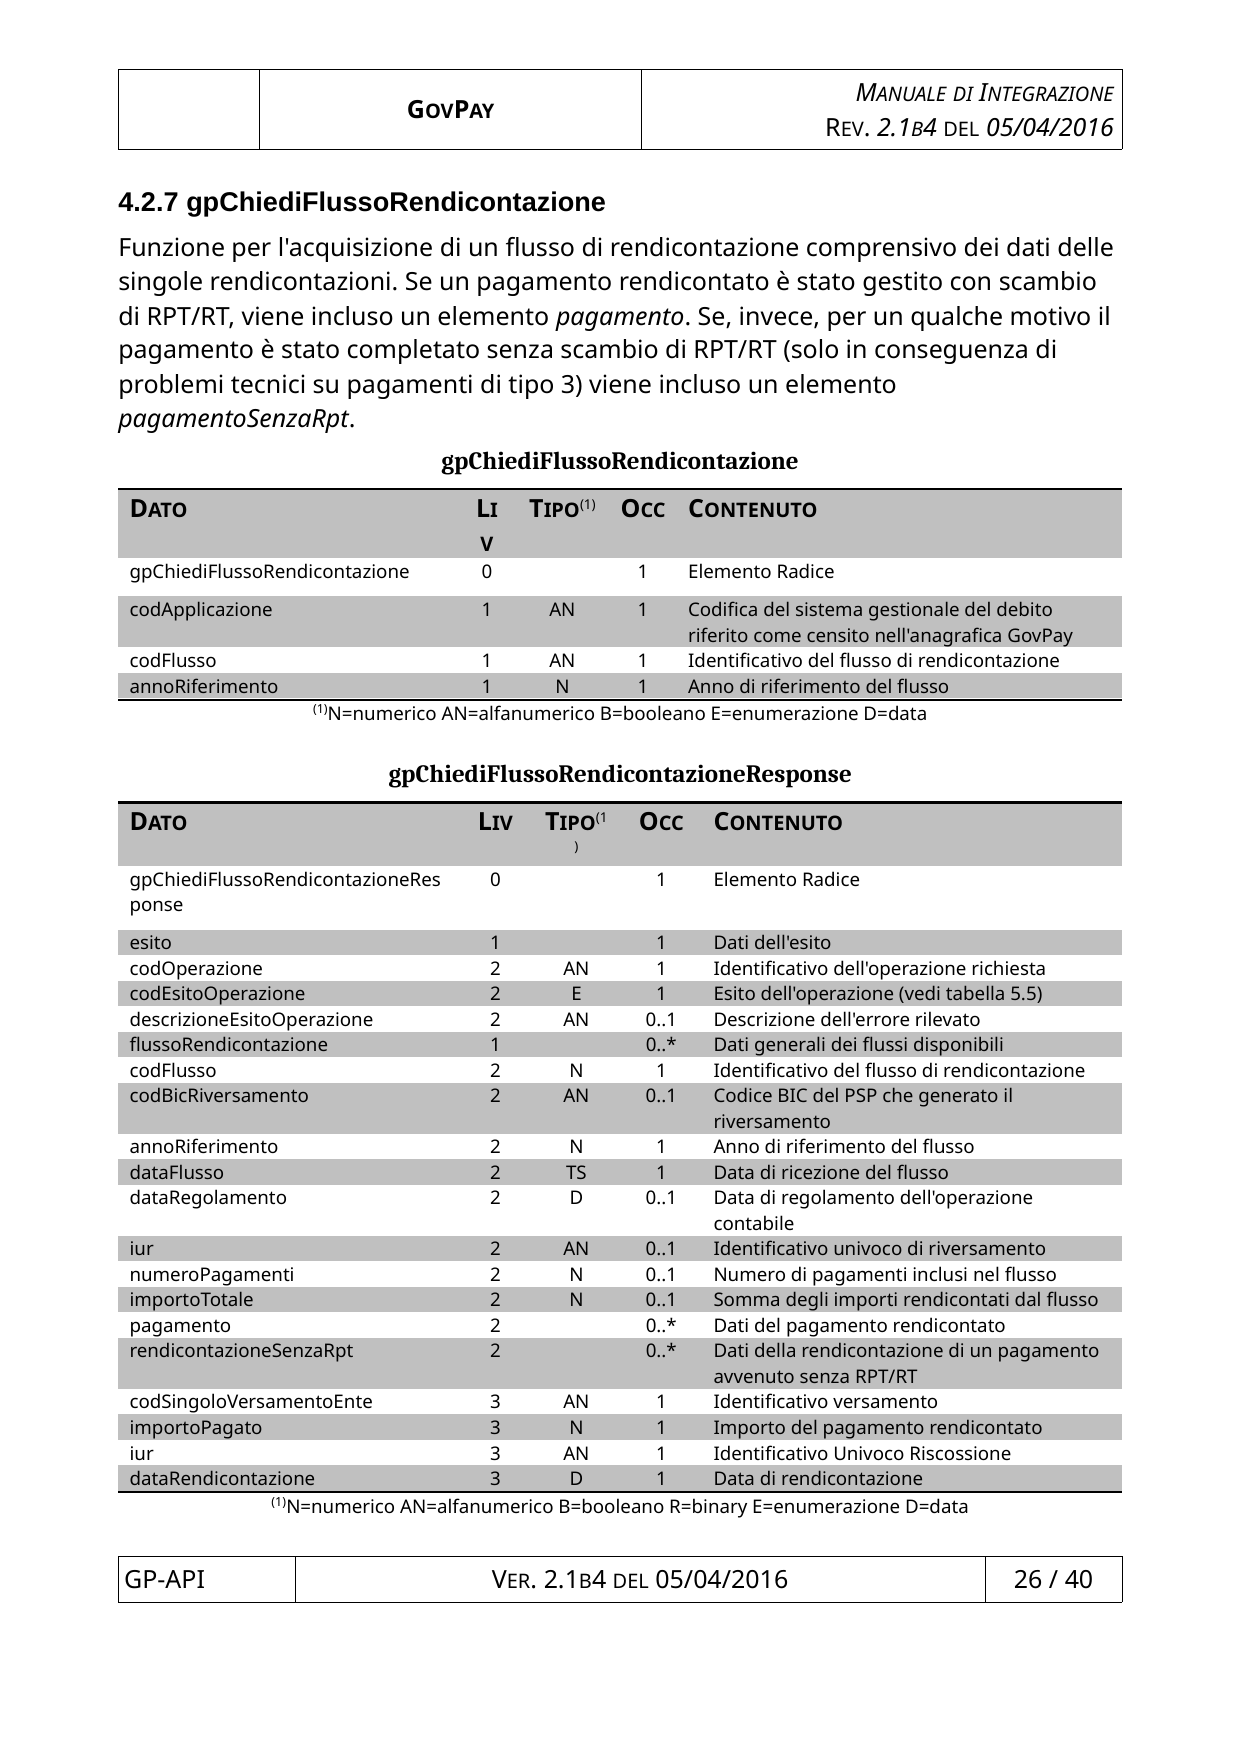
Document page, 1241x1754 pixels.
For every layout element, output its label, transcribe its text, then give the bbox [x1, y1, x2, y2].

table_cell D [532, 1185, 620, 1236]
table_cell 0..1 [620, 1185, 702, 1236]
table_cell rendicontazioneSenzaRpt [118, 1338, 458, 1389]
table_cell Dati dell'esito [702, 930, 1122, 955]
table_cell dataFlusso [118, 1159, 458, 1185]
table_cell [515, 558, 609, 596]
table_cell 0 [458, 866, 532, 929]
table_cell N [532, 1134, 620, 1159]
table_cell Occ [620, 804, 702, 866]
table_cell E [532, 981, 620, 1006]
table_cell 1 [620, 930, 702, 955]
table_cell 1 [458, 673, 515, 698]
table_cell 1 [620, 1440, 702, 1465]
table_cell Tipo(1) [515, 490, 609, 558]
table_cell AN [532, 1389, 620, 1414]
table_cell 0 [458, 558, 515, 596]
text Funzione per l'acquisizione di un flusso di rendicontazione comprensivo dei dati delle singole rendicontazioni. Se un pagamento rendicontato è stato gestito con scambio di RPT/RT, viene incluso un elemento pagamento. Se, invece, per un qualche motivo il pagamento è stato completato senza scambio di RPT/RT (solo in conseguenza di problemi tecnici su pagamenti di tipo 3) viene incluso un elemento pagamentoSenzaRpt. [118, 230, 1122, 434]
table_cell Descrizione dell'errore rilevato [702, 1006, 1122, 1032]
table_cell 1 [609, 648, 677, 673]
table_cell Liv [458, 490, 515, 558]
table_cell codEsitoOperazione [118, 981, 458, 1006]
table_cell N [532, 1057, 620, 1083]
table_cell Identificativo versamento [702, 1389, 1122, 1414]
table_cell 2 [458, 1006, 532, 1032]
table_cell Data di regolamento dell'operazione contabile [702, 1185, 1122, 1236]
table_cell 0..* [620, 1312, 702, 1338]
table_cell N [532, 1261, 620, 1287]
table_cell 2 [458, 955, 532, 981]
table_cell Identificativo dell'operazione richiesta [702, 955, 1122, 981]
table_cell flussoRendicontazione [118, 1032, 458, 1057]
table_cell iur [118, 1236, 458, 1261]
table_cell 0..1 [620, 1083, 702, 1134]
table_cell 3 [458, 1414, 532, 1440]
table_cell [532, 866, 620, 929]
table_cell Liv [458, 804, 532, 866]
table_cell importoPagato [118, 1414, 458, 1440]
table_cell pagamento [118, 1312, 458, 1338]
table_cell AN [515, 596, 609, 647]
table_cell codFlusso [118, 648, 458, 673]
table_cell Importo del pagamento rendicontato [702, 1414, 1122, 1440]
table_cell gpChiediFlussoRendicontazioneResponse [118, 866, 458, 929]
table_cell Anno di riferimento del flusso [677, 673, 1122, 698]
table_cell importoTotale [118, 1287, 458, 1312]
table_cell Dato [118, 490, 458, 558]
table_cell 1 [620, 1465, 702, 1491]
table_cell Occ [609, 490, 677, 558]
table_cell esito [118, 930, 458, 955]
table_cell numeroPagamenti [118, 1261, 458, 1287]
table_cell AN [532, 1083, 620, 1134]
subtitle gpChiediFlussoRendicontazione [118, 186, 1122, 217]
table_cell AN [532, 1006, 620, 1032]
table_cell Identificativo Univoco Riscossione [702, 1440, 1122, 1465]
table_cell 0..1 [620, 1287, 702, 1312]
table_cell N [532, 1287, 620, 1312]
table_cell 2 [458, 1185, 532, 1236]
table_cell 1 [620, 1159, 702, 1185]
table_cell codFlusso [118, 1057, 458, 1083]
table_cell Tipo(1) [532, 804, 620, 866]
text (1)N=numerico AN=alfanumerico B=booleano E=enumerazione D=data [118, 701, 1122, 726]
table_cell Elemento Radice [702, 866, 1122, 929]
table_cell 1 [620, 1057, 702, 1083]
table_cell 0..* [620, 1338, 702, 1389]
table_cell 1 [609, 558, 677, 596]
table_cell 0..* [620, 1032, 702, 1057]
table_cell 2 [458, 1057, 532, 1083]
table_cell Codice BIC del PSP che generato il riversamento [702, 1083, 1122, 1134]
table_cell dataRegolamento [118, 1185, 458, 1236]
table_cell 0..1 [620, 1261, 702, 1287]
table_cell codOperazione [118, 955, 458, 981]
table_cell 2 [458, 1338, 532, 1389]
table_cell 1 [620, 866, 702, 929]
table_cell [532, 930, 620, 955]
table_header gpChiediFlussoRendicontazione [118, 447, 1122, 488]
table_cell Dati del pagamento rendicontato [702, 1312, 1122, 1338]
table_cell AN [532, 1440, 620, 1465]
table_cell Identificativo del flusso di rendicontazione [677, 648, 1122, 673]
table_cell TS [532, 1159, 620, 1185]
table_cell [532, 1338, 620, 1389]
table_cell [532, 1312, 620, 1338]
table_cell Codifica del sistema gestionale del debito riferito come censito nell'anagrafica GovPay [677, 596, 1122, 647]
table_cell AN [532, 1236, 620, 1261]
table_cell 1 [620, 1414, 702, 1440]
table_cell 3 [458, 1465, 532, 1491]
table_cell 1 [620, 1389, 702, 1414]
table_cell Data di ricezione del flusso [702, 1159, 1122, 1185]
table_cell D [532, 1465, 620, 1491]
table_cell 3 [458, 1389, 532, 1414]
table_cell Identificativo univoco di riversamento [702, 1236, 1122, 1261]
table_cell dataRendicontazione [118, 1465, 458, 1491]
table_cell Somma degli importi rendicontati dal flusso [702, 1287, 1122, 1312]
table_cell 2 [458, 1083, 532, 1134]
table_cell Dati della rendicontazione di un pagamento avvenuto senza RPT/RT [702, 1338, 1122, 1389]
table_cell iur [118, 1440, 458, 1465]
text (1)N=numerico AN=alfanumerico B=booleano R=binary E=enumerazione D=data [118, 1493, 1122, 1518]
table_cell 3 [458, 1440, 532, 1465]
table_cell gpChiediFlussoRendicontazione [118, 558, 458, 596]
table_cell 1 [458, 596, 515, 647]
table_cell Esito dell'operazione (vedi tabella 5.5) [702, 981, 1122, 1006]
table_cell Elemento Radice [677, 558, 1122, 596]
table_header gpChiediFlussoRendicontazioneResponse [118, 760, 1122, 801]
table_cell codSingoloVersamentoEnte [118, 1389, 458, 1414]
table_cell Dato [118, 804, 458, 866]
table_cell [532, 1032, 620, 1057]
table_cell 1 [620, 1134, 702, 1159]
table_cell 2 [458, 1159, 532, 1185]
table_cell Contenuto [702, 804, 1122, 866]
table_cell annoRiferimento [118, 673, 458, 698]
table_cell 1 [609, 596, 677, 647]
table_cell 1 [458, 930, 532, 955]
table_cell 0..1 [620, 1006, 702, 1032]
table_cell 2 [458, 1312, 532, 1338]
table_cell N [532, 1414, 620, 1440]
table_cell 2 [458, 1134, 532, 1159]
table_cell 1 [620, 981, 702, 1006]
table_cell AN [515, 648, 609, 673]
table_cell 0..1 [620, 1236, 702, 1261]
table_cell 2 [458, 1236, 532, 1261]
table_cell AN [532, 955, 620, 981]
table_cell 1 [620, 955, 702, 981]
table_cell 2 [458, 981, 532, 1006]
table_cell Data di rendicontazione [702, 1465, 1122, 1491]
table_cell Dati generali dei flussi disponibili [702, 1032, 1122, 1057]
table_cell Anno di riferimento del flusso [702, 1134, 1122, 1159]
table_cell Contenuto [677, 490, 1122, 558]
table_cell 1 [458, 1032, 532, 1057]
table_cell Identificativo del flusso di rendicontazione [702, 1057, 1122, 1083]
table_cell 2 [458, 1287, 532, 1312]
table_cell annoRiferimento [118, 1134, 458, 1159]
table_cell 1 [458, 648, 515, 673]
table_cell N [515, 673, 609, 698]
table_cell 1 [609, 673, 677, 698]
table_cell 2 [458, 1261, 532, 1287]
table_cell Numero di pagamenti inclusi nel flusso [702, 1261, 1122, 1287]
table_cell codBicRiversamento [118, 1083, 458, 1134]
table_cell codApplicazione [118, 596, 458, 647]
table_cell descrizioneEsitoOperazione [118, 1006, 458, 1032]
